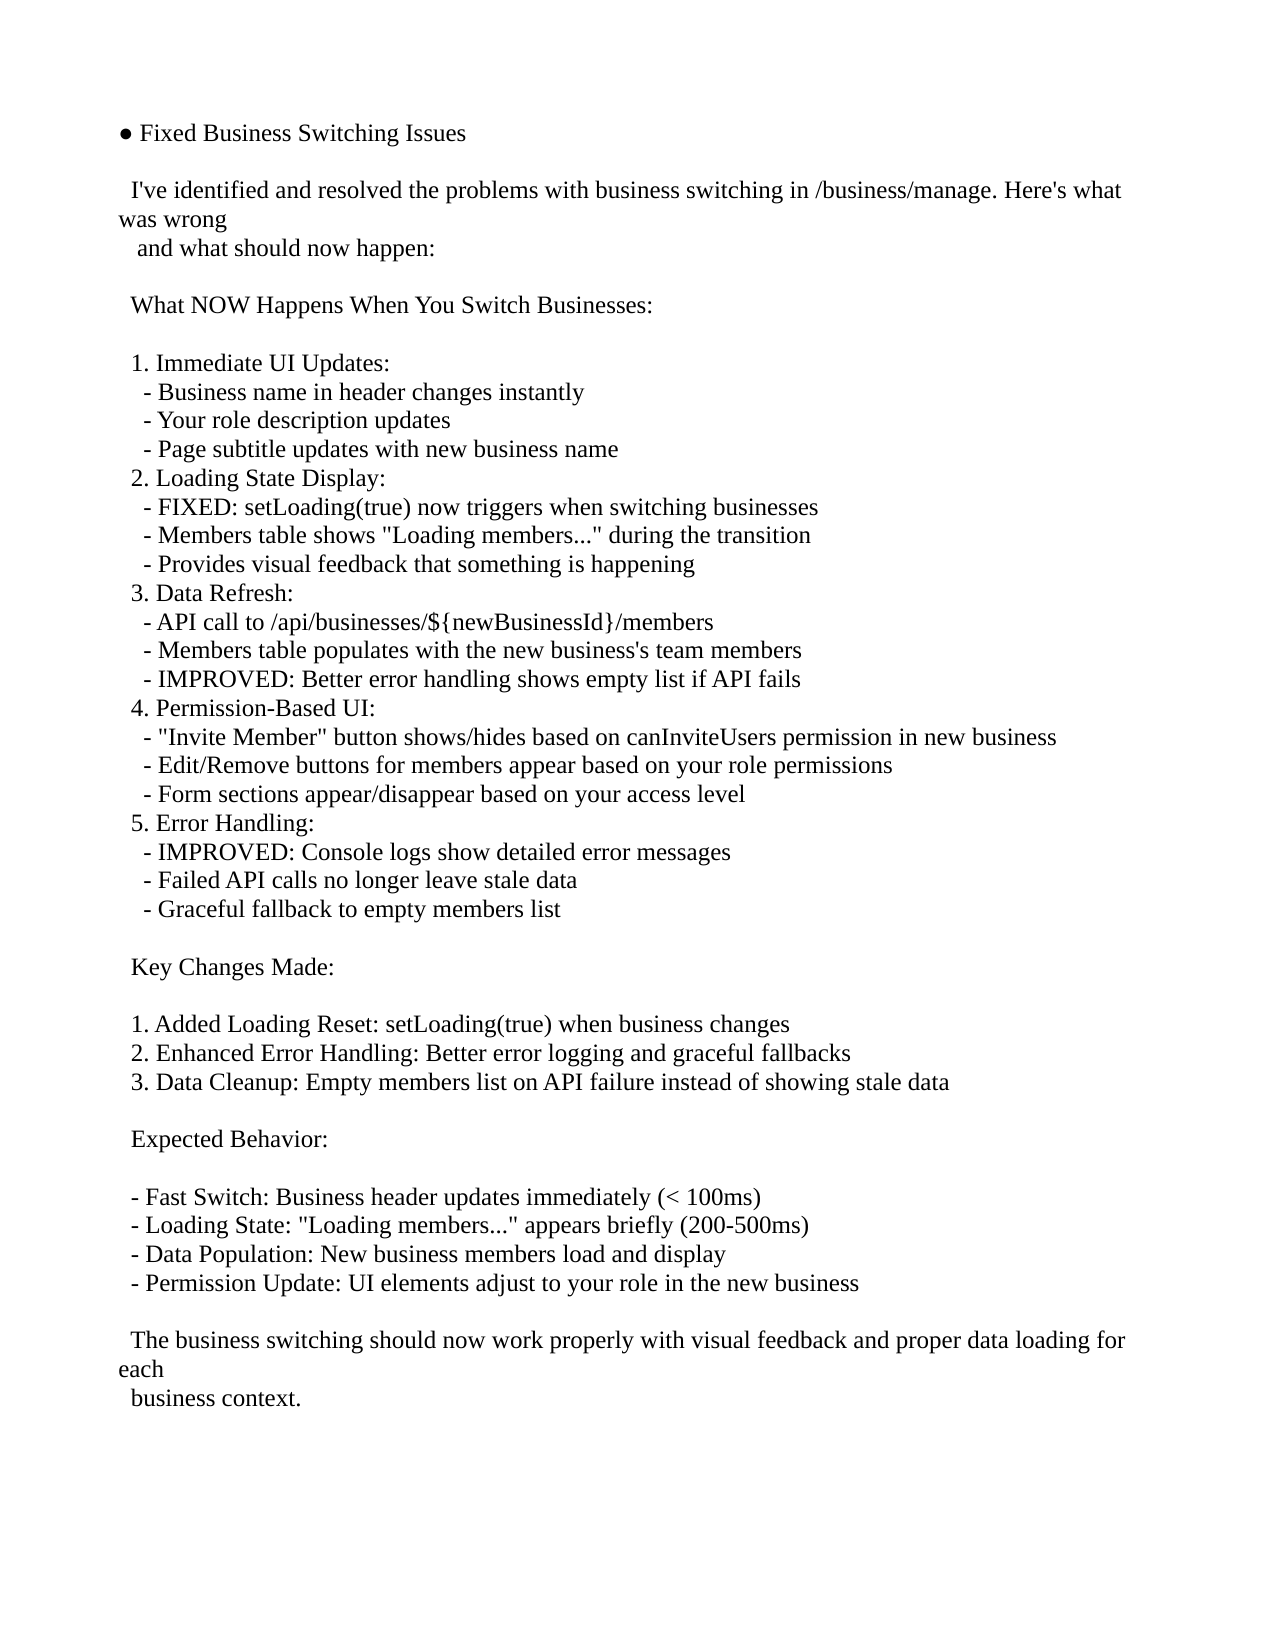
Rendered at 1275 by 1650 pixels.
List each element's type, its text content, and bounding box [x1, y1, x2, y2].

text - Fast Switch: Business header updates immediately (< 100ms) [118, 1182, 1157, 1211]
text business context. [118, 1383, 1157, 1412]
text I've identified and resolved the problems with business switching in /business/manage. Here's what was wrong [118, 176, 1157, 233]
text - IMPROVED: Console logs show detailed error messages [118, 837, 1157, 866]
text - Failed API calls no longer leave stale data [118, 866, 1157, 894]
text - FIXED: setLoading(true) now triggers when switching businesses [118, 492, 1157, 521]
text What NOW Happens When You Switch Businesses: [118, 291, 1157, 319]
text - Members table shows "Loading members..." during the transition [118, 521, 1157, 549]
text ● Fixed Business Switching Issues [118, 118, 1157, 147]
text - Permission Update: UI elements adjust to your role in the new business [118, 1268, 1157, 1297]
text - "Invite Member" button shows/hides based on canInviteUsers permission in new business [118, 722, 1157, 751]
text 3. Data Refresh: [118, 578, 1157, 607]
text Expected Behavior: [118, 1124, 1157, 1153]
text - Your role description updates [118, 406, 1157, 434]
text 1. Immediate UI Updates: [118, 348, 1157, 377]
text - Members table populates with the new business's team members [118, 636, 1157, 664]
text - Page subtitle updates with new business name [118, 434, 1157, 463]
text - Business name in header changes instantly [118, 377, 1157, 406]
text 3. Data Cleanup: Empty members list on API failure instead of showing stale data [118, 1067, 1157, 1096]
text The business switching should now work properly with visual feedback and proper data loading for each [118, 1326, 1157, 1383]
text - API call to /api/businesses/${newBusinessId}/members [118, 607, 1157, 636]
text 4. Permission-Based UI: [118, 693, 1157, 722]
text and what should now happen: [118, 233, 1157, 262]
text - Graceful fallback to empty members list [118, 894, 1157, 923]
text 5. Error Handling: [118, 808, 1157, 837]
text - Provides visual feedback that something is happening [118, 549, 1157, 578]
text 2. Enhanced Error Handling: Better error logging and graceful fallbacks [118, 1038, 1157, 1067]
text - Form sections appear/disappear based on your access level [118, 779, 1157, 808]
text 2. Loading State Display: [118, 463, 1157, 492]
text - Edit/Remove buttons for members appear based on your role permissions [118, 751, 1157, 779]
text - IMPROVED: Better error handling shows empty list if API fails [118, 664, 1157, 693]
text - Data Population: New business members load and display [118, 1239, 1157, 1268]
text Key Changes Made: [118, 952, 1157, 981]
text 1. Added Loading Reset: setLoading(true) when business changes [118, 1009, 1157, 1038]
text - Loading State: "Loading members..." appears briefly (200-500ms) [118, 1211, 1157, 1239]
